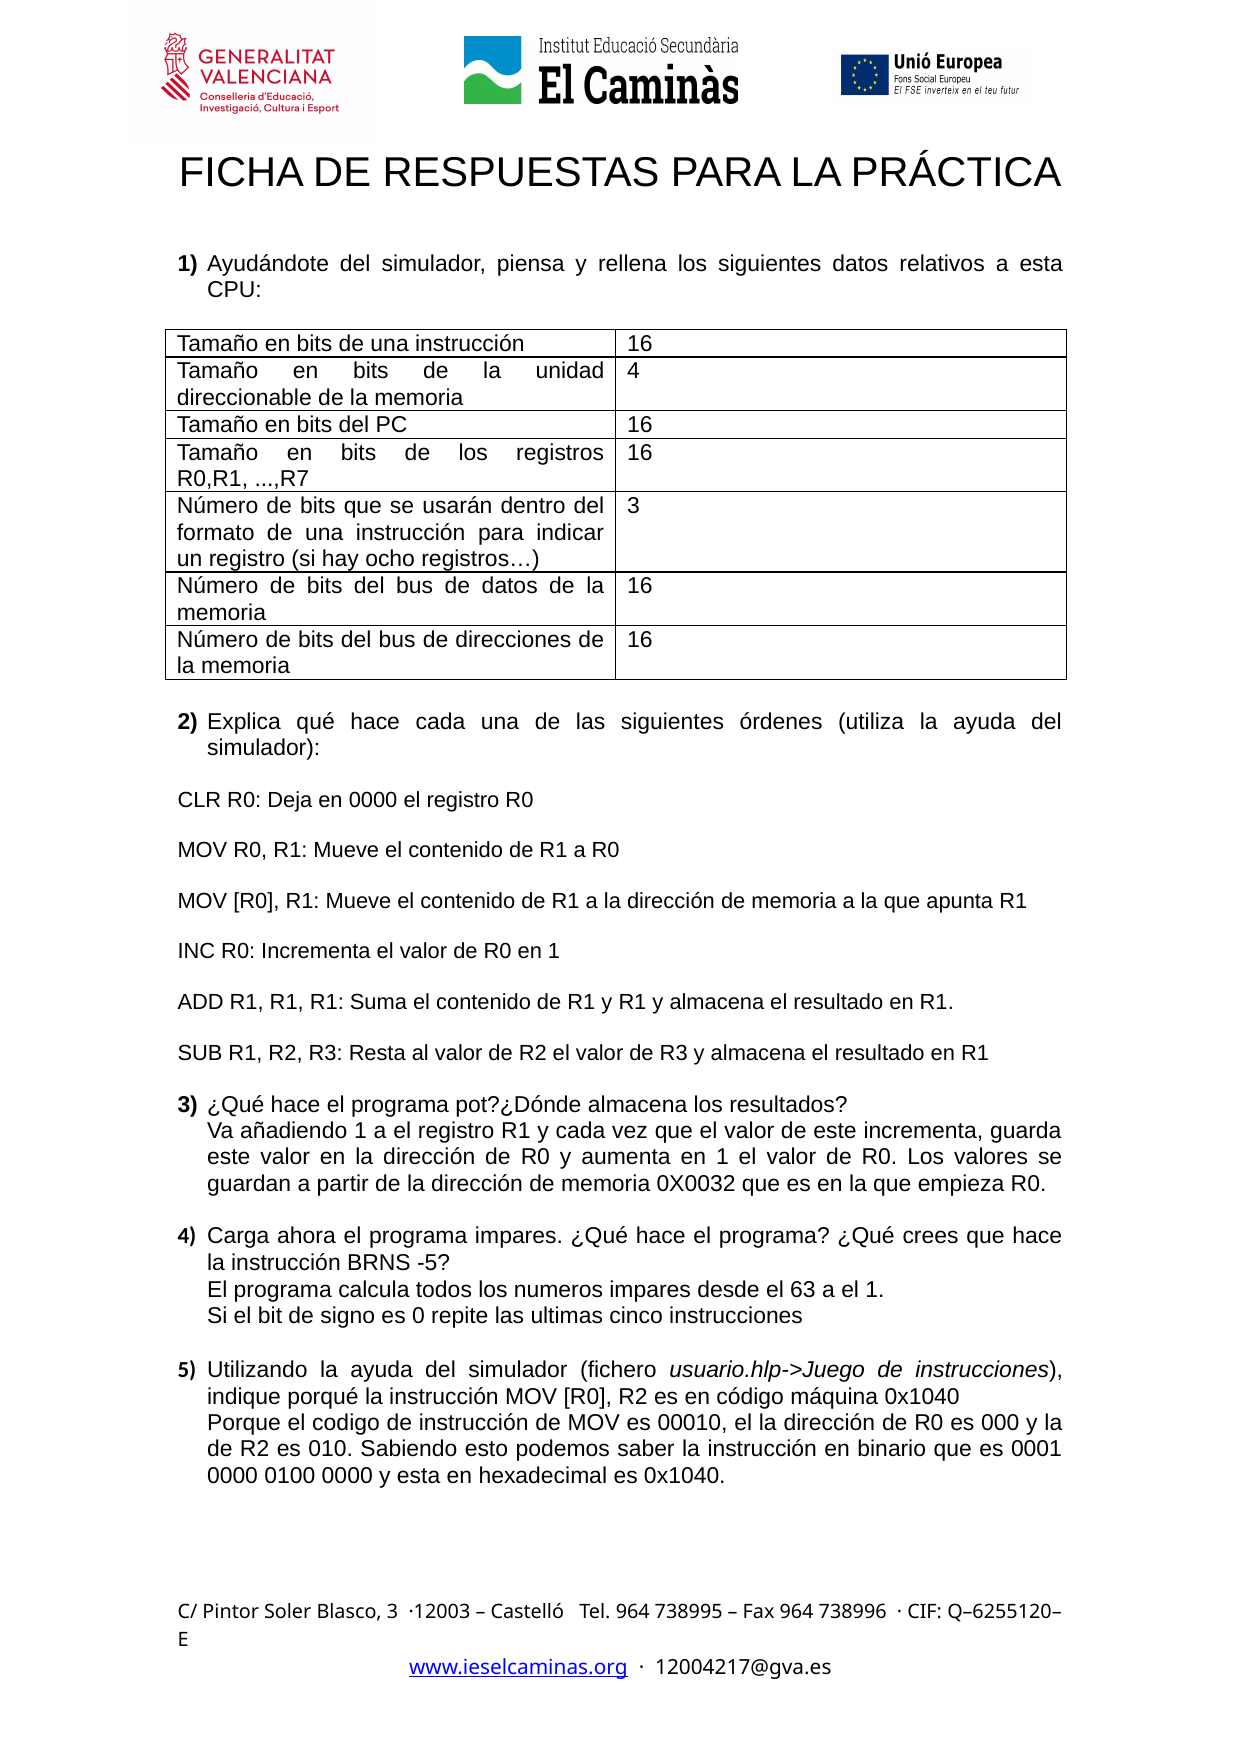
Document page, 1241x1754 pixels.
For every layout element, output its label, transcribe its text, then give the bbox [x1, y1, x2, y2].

table_cell Número de bits del bus de direcciones de la memoria [166, 626, 615, 679]
picture [464, 36, 738, 104]
text SUB R1, R2, R3: Resta al valor de R2 el valor de R3 y almacena el resultado en R1 [177, 1040, 1063, 1065]
table_cell 16 [616, 439, 1066, 491]
list Porque el codigo de instrucción de MOV es 00010, el la dirección de R0 es 000 y la de R2 es 010. Sabiendo esto podemos saber la instrucción en binario que es 0001 0000 0100 0000 y esta en hexadecimal es 0x1040. [177, 1409, 1063, 1488]
text CLR R0: Deja en 0000 el registro R0 [177, 787, 1063, 812]
list Utilizando la ayuda del simulador (fichero usuario.hlp->Juego de instrucciones), indique porqué la instrucción MOV [R0], R2 es en código máquina 0x1040 [177, 1355, 1063, 1409]
text ADD R1, R1, R1: Suma el contenido de R1 y R1 y almacena el resultado en R1. [177, 989, 1063, 1014]
text MOV [R0], R1: Mueve el contenido de R1 a la dirección de memoria a la que apunta R1 [177, 888, 1063, 913]
table_cell Número de bits del bus de datos de la memoria [166, 573, 615, 625]
list Carga ahora el programa impares. ¿Qué hace el programa? ¿Qué crees que hace la instrucción BRNS -5? [177, 1221, 1063, 1276]
table_cell 3 [616, 492, 1066, 571]
table_header 16 [616, 330, 1066, 356]
list ¿Qué hace el programa pot?¿Dónde almacena los resultados? [177, 1091, 1063, 1117]
table_cell Tamaño en bits de los registros R0,R1, ...,R7 [166, 439, 615, 491]
picture [125, 0, 375, 145]
text INC R0: Incrementa el valor de R0 en 1 [177, 938, 1063, 963]
picture [835, 47, 1031, 104]
list Si el bit de signo es 0 repite las ultimas cinco instrucciones [177, 1302, 1063, 1328]
text MOV R0, R1: Mueve el contenido de R1 a R0 [177, 837, 1063, 863]
list Va añadiendo 1 a el registro R1 y cada vez que el valor de este incrementa, guarda este valor en la dirección de R0 y aumenta en 1 el valor de R0. Los valores se guardan a partir de la dirección de memoria 0X0032 que es en la que empieza R0. [177, 1117, 1063, 1196]
table_cell 16 [616, 626, 1066, 679]
table_cell 16 [616, 411, 1066, 437]
table_cell Tamaño en bits de la unidad direccionable de la memoria [166, 358, 615, 410]
table_cell 4 [616, 358, 1066, 410]
table_header Tamaño en bits de una instrucción [166, 330, 615, 356]
list Explica qué hace cada una de las siguientes órdenes (utiliza la ayuda del simulador): [177, 708, 1063, 761]
table_cell Tamaño en bits del PC [166, 411, 615, 437]
table_cell Número de bits que se usarán dentro del formato de una instrucción para indicar un registro (si hay ocho registros…) [166, 492, 615, 571]
list Ayudándote del simulador, piensa y rellena los siguientes datos relativos a esta CPU: [177, 250, 1063, 303]
table_cell 16 [616, 573, 1066, 625]
list El programa calcula todos los numeros impares desde el 63 a el 1. [177, 1276, 1063, 1302]
text FICHA DE RESPUESTAS PARA LA PRÁCTICA [177, 148, 1063, 196]
